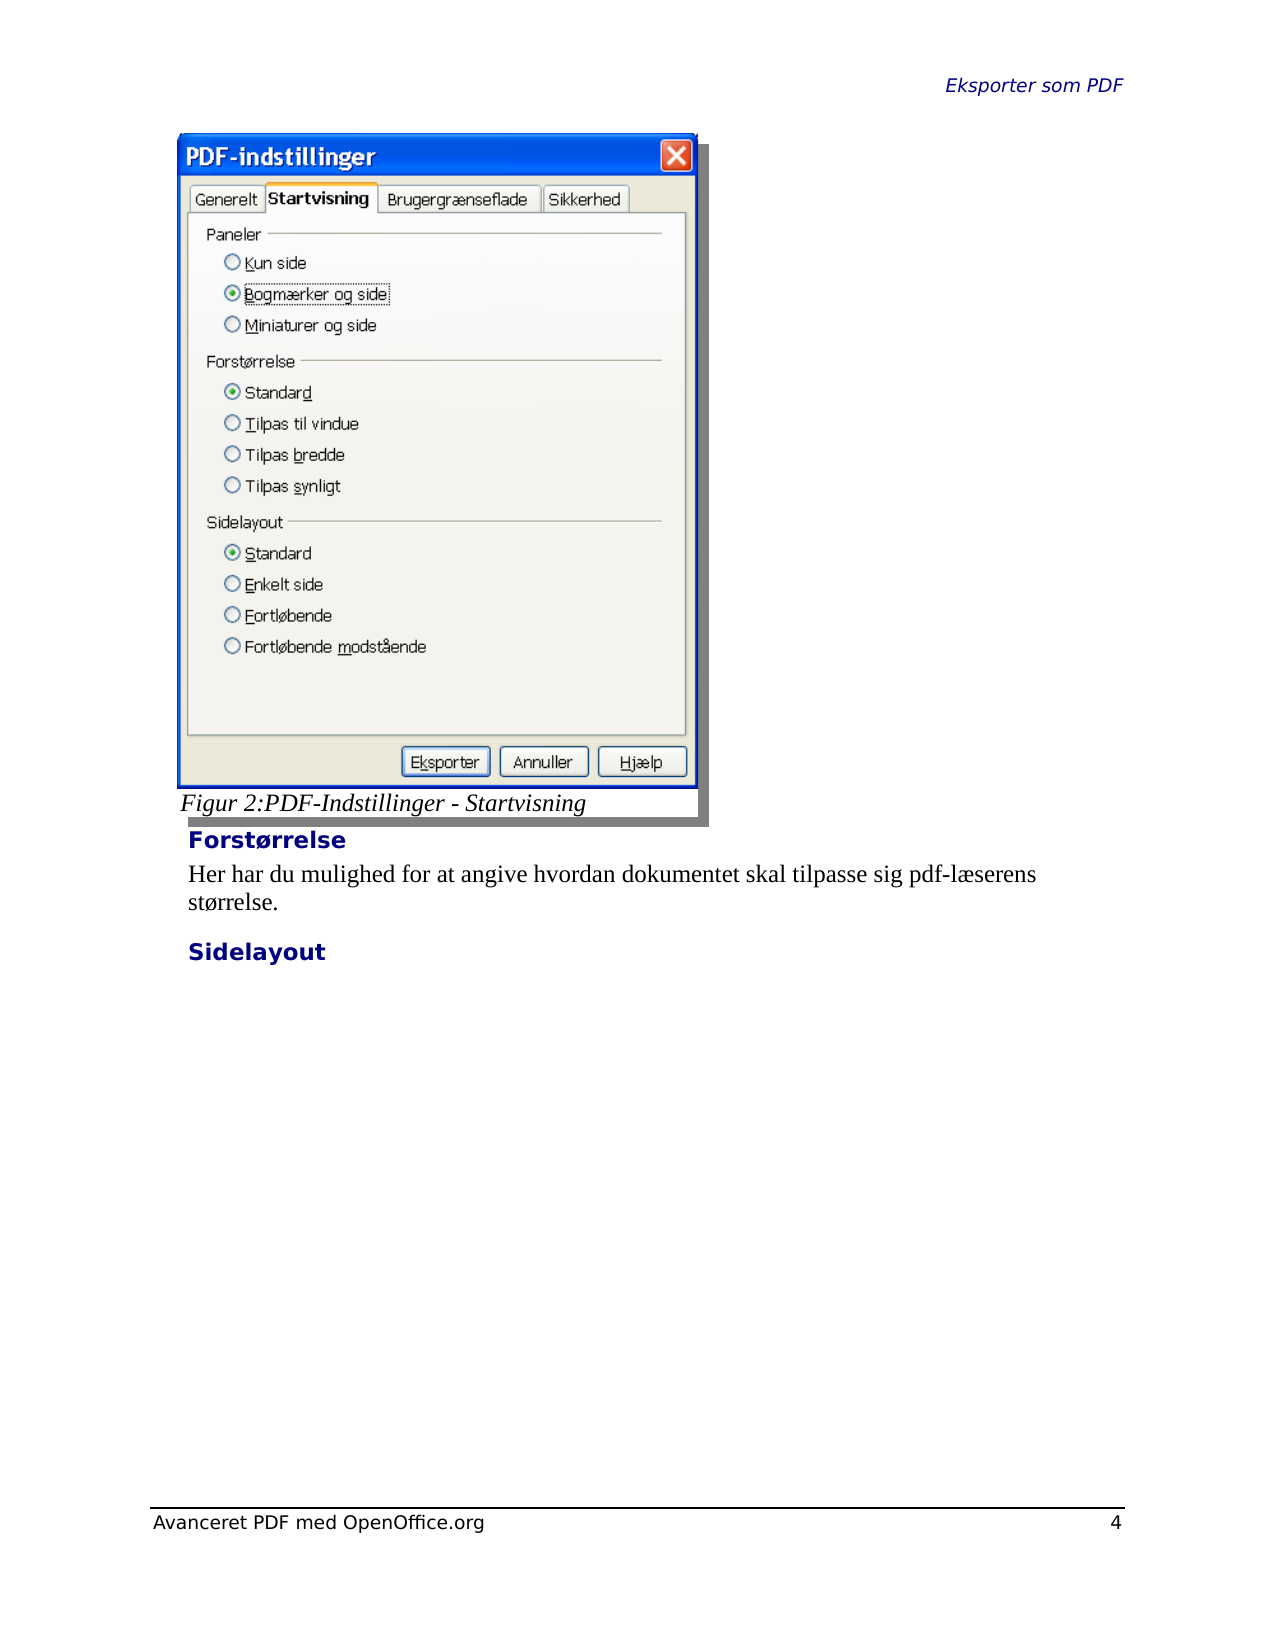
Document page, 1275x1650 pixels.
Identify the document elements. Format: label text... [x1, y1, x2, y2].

picture [177, 133, 699, 789]
text Her har du mulighed for at angive hvordan dokumentet skal tilpasse sig pdf-læserens størrelse. [188, 860, 1125, 915]
subtitle Sidelayout [188, 939, 1125, 966]
text Figur 2:PDF-Indstillinger - Startvisning [180, 789, 698, 817]
subtitle Forstørrelse [188, 134, 1125, 854]
